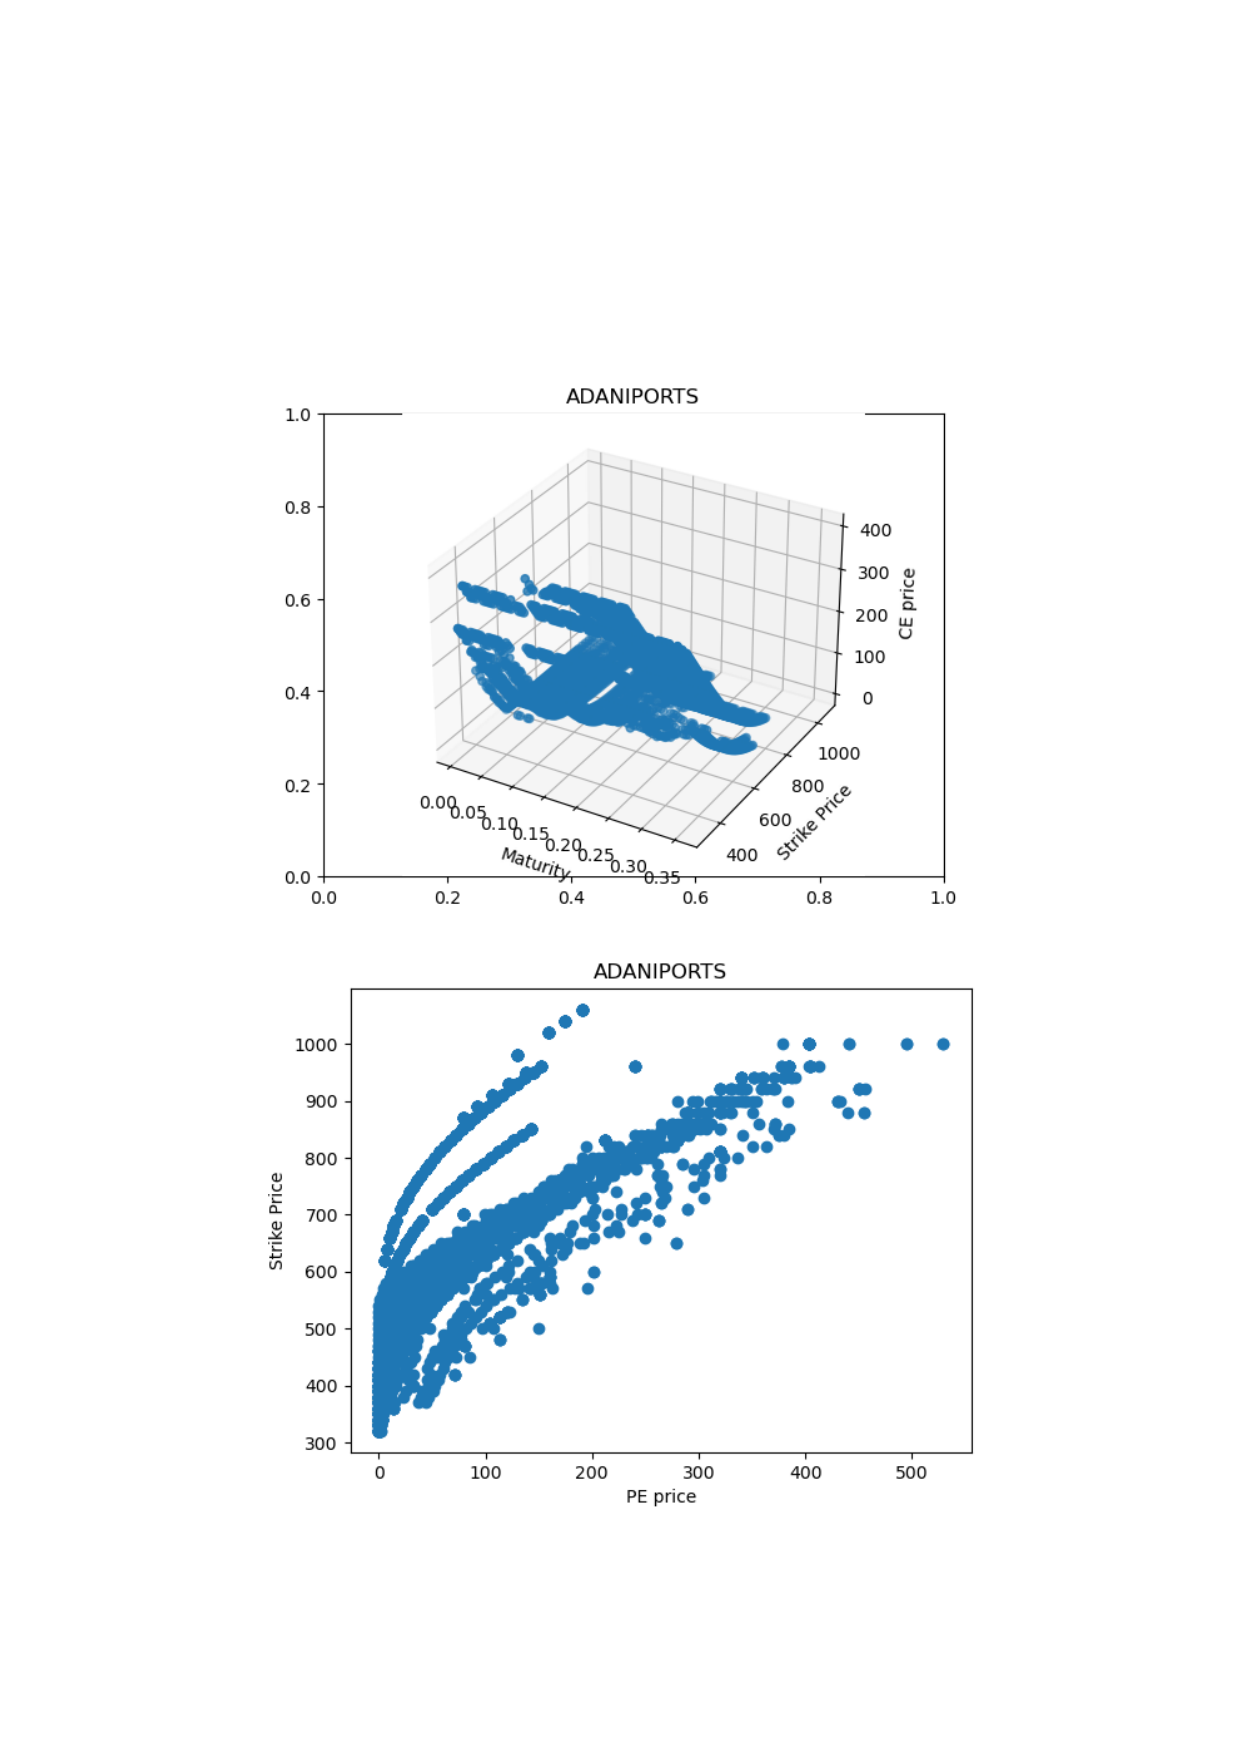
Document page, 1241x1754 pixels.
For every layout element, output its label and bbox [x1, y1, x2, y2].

picture [271, 376, 969, 919]
picture [257, 951, 983, 1519]
